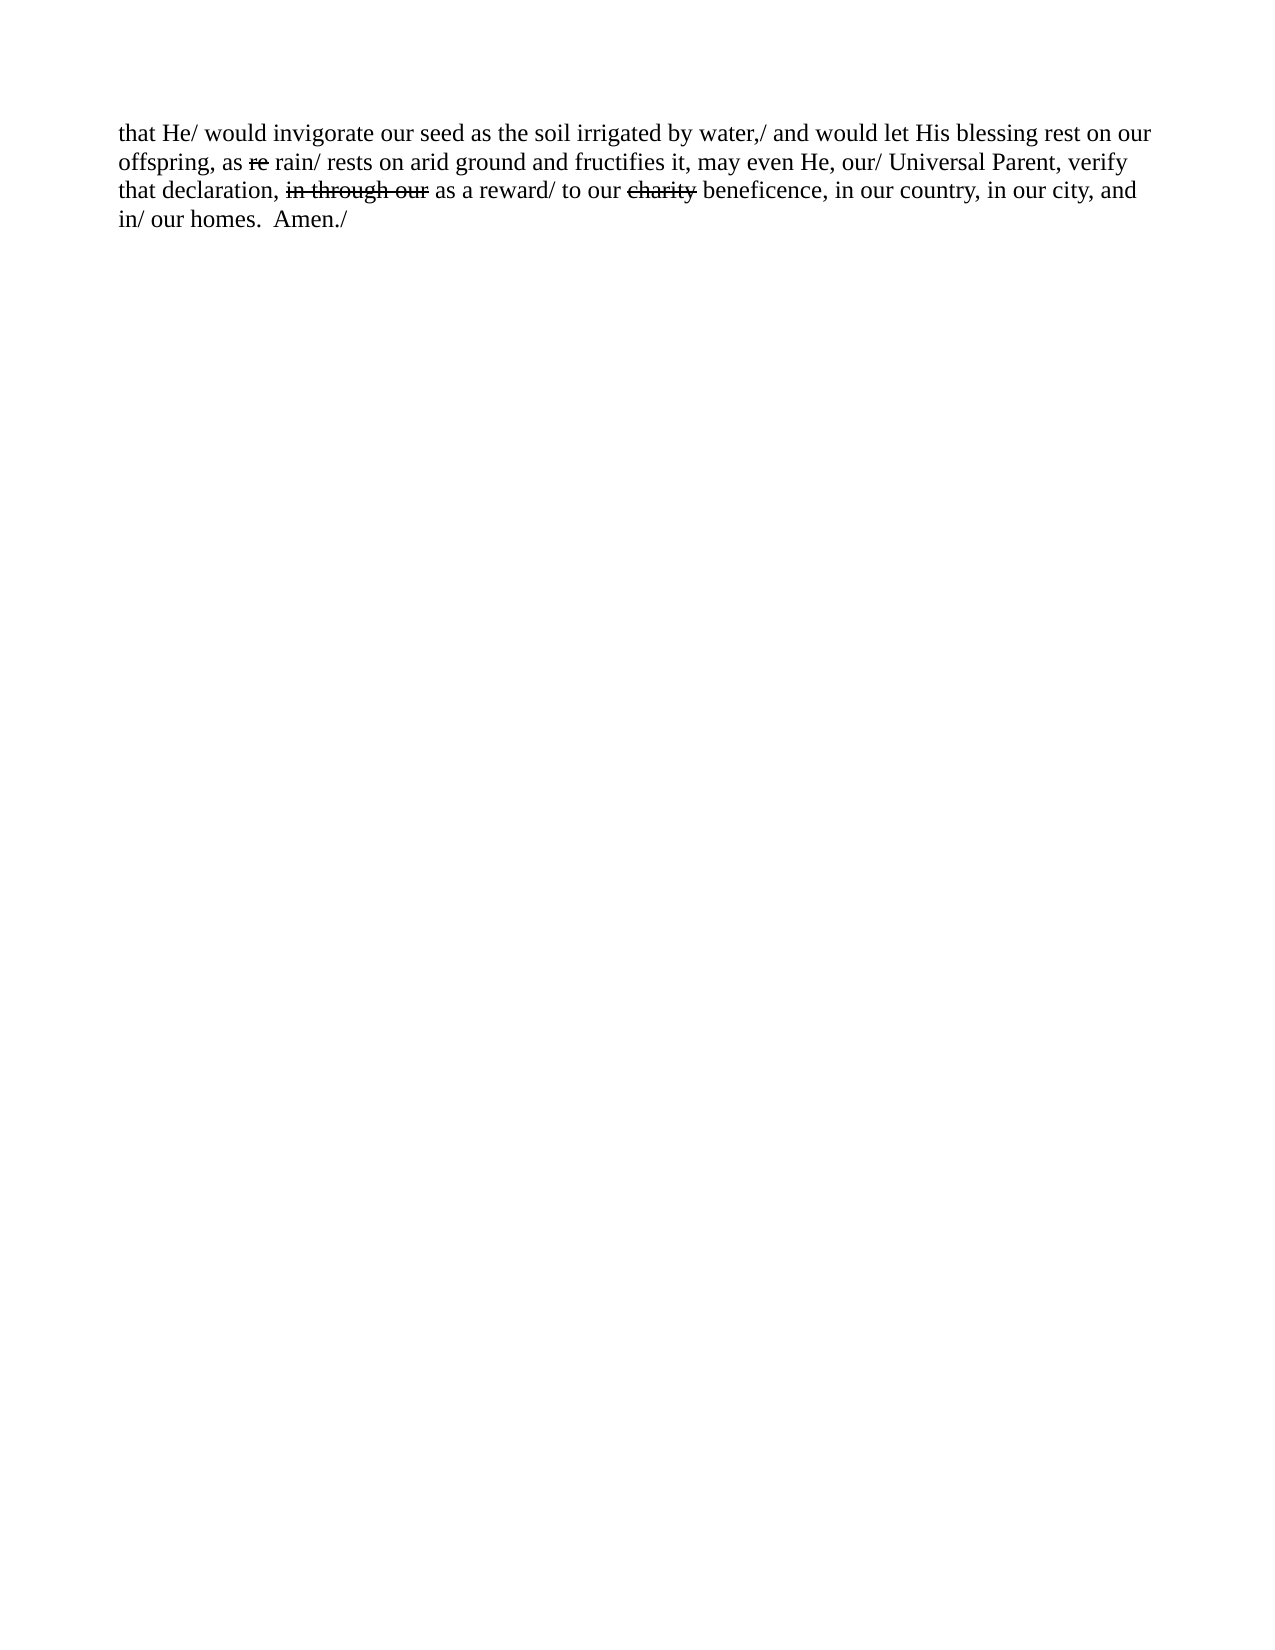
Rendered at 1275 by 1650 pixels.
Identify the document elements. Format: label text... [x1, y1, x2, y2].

text that He/ would invigorate our seed as the soil irrigated by water,/ and would let His blessing rest on our offspring, as re rain/ rests on arid ground and fructifies it, may even He, our/ Universal Parent, verify that declaration, in through our as a reward/ to our charity beneficence, in our country, in our city, and in/ our homes. Amen./ [118, 118, 1157, 233]
